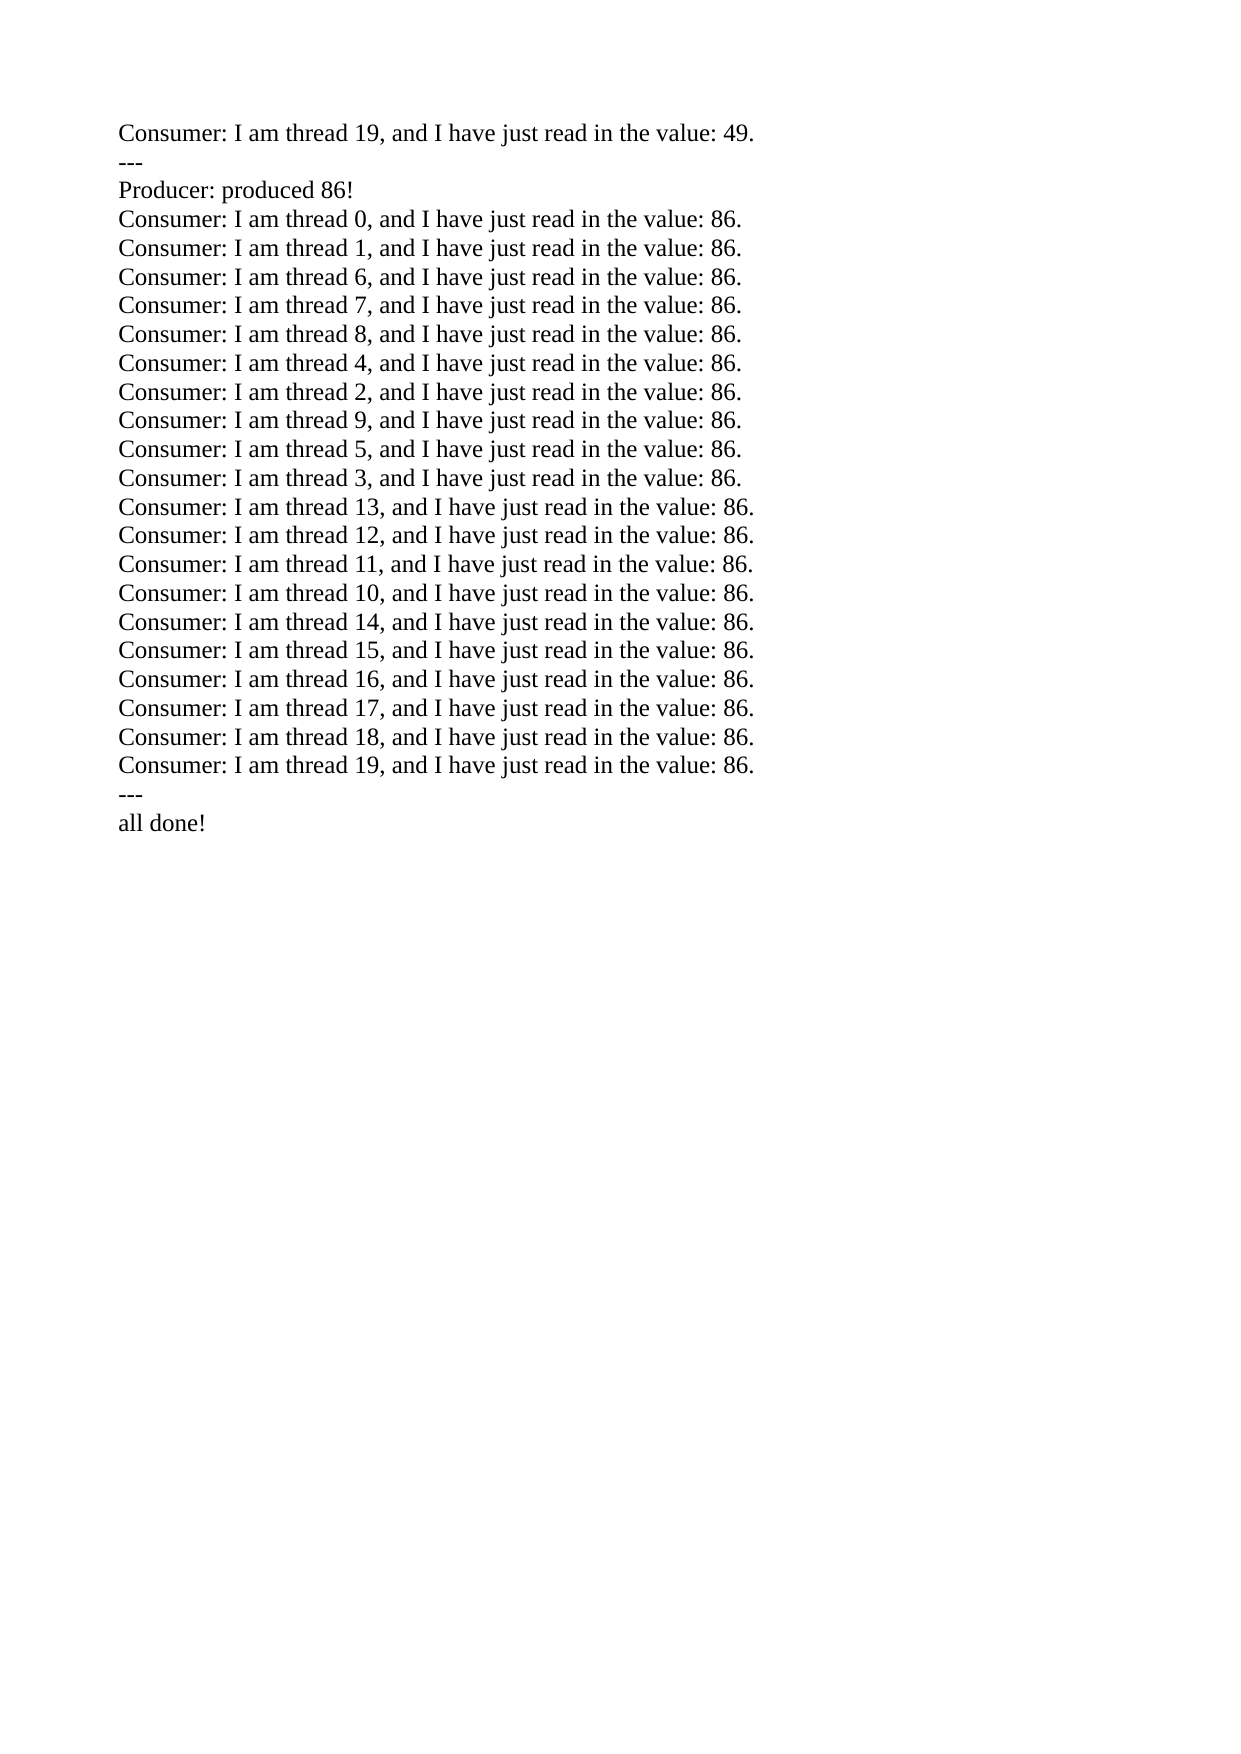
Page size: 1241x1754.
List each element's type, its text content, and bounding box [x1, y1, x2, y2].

text Consumer: I am thread 11, and I have just read in the value: 86. [118, 549, 1122, 578]
text Consumer: I am thread 5, and I have just read in the value: 86. [118, 434, 1122, 463]
text Consumer: I am thread 13, and I have just read in the value: 86. [118, 492, 1122, 521]
text Consumer: I am thread 8, and I have just read in the value: 86. [118, 319, 1122, 348]
text Consumer: I am thread 19, and I have just read in the value: 49. [118, 118, 1122, 147]
text Consumer: I am thread 1, and I have just read in the value: 86. [118, 233, 1122, 262]
text --- [118, 147, 1122, 176]
text Consumer: I am thread 12, and I have just read in the value: 86. [118, 521, 1122, 549]
text Consumer: I am thread 10, and I have just read in the value: 86. [118, 578, 1122, 607]
text Producer: produced 86! [118, 176, 1122, 204]
text Consumer: I am thread 9, and I have just read in the value: 86. [118, 406, 1122, 434]
text Consumer: I am thread 3, and I have just read in the value: 86. [118, 463, 1122, 492]
text Consumer: I am thread 14, and I have just read in the value: 86. [118, 607, 1122, 636]
text Consumer: I am thread 16, and I have just read in the value: 86. [118, 664, 1122, 693]
text Consumer: I am thread 17, and I have just read in the value: 86. [118, 693, 1122, 722]
text Consumer: I am thread 2, and I have just read in the value: 86. [118, 377, 1122, 406]
text --- [118, 779, 1122, 808]
text Consumer: I am thread 7, and I have just read in the value: 86. [118, 291, 1122, 319]
text Consumer: I am thread 19, and I have just read in the value: 86. [118, 751, 1122, 779]
text Consumer: I am thread 18, and I have just read in the value: 86. [118, 722, 1122, 751]
text Consumer: I am thread 0, and I have just read in the value: 86. [118, 204, 1122, 233]
text Consumer: I am thread 6, and I have just read in the value: 86. [118, 262, 1122, 291]
text all done! [118, 808, 1122, 837]
text Consumer: I am thread 15, and I have just read in the value: 86. [118, 636, 1122, 664]
text Consumer: I am thread 4, and I have just read in the value: 86. [118, 348, 1122, 377]
